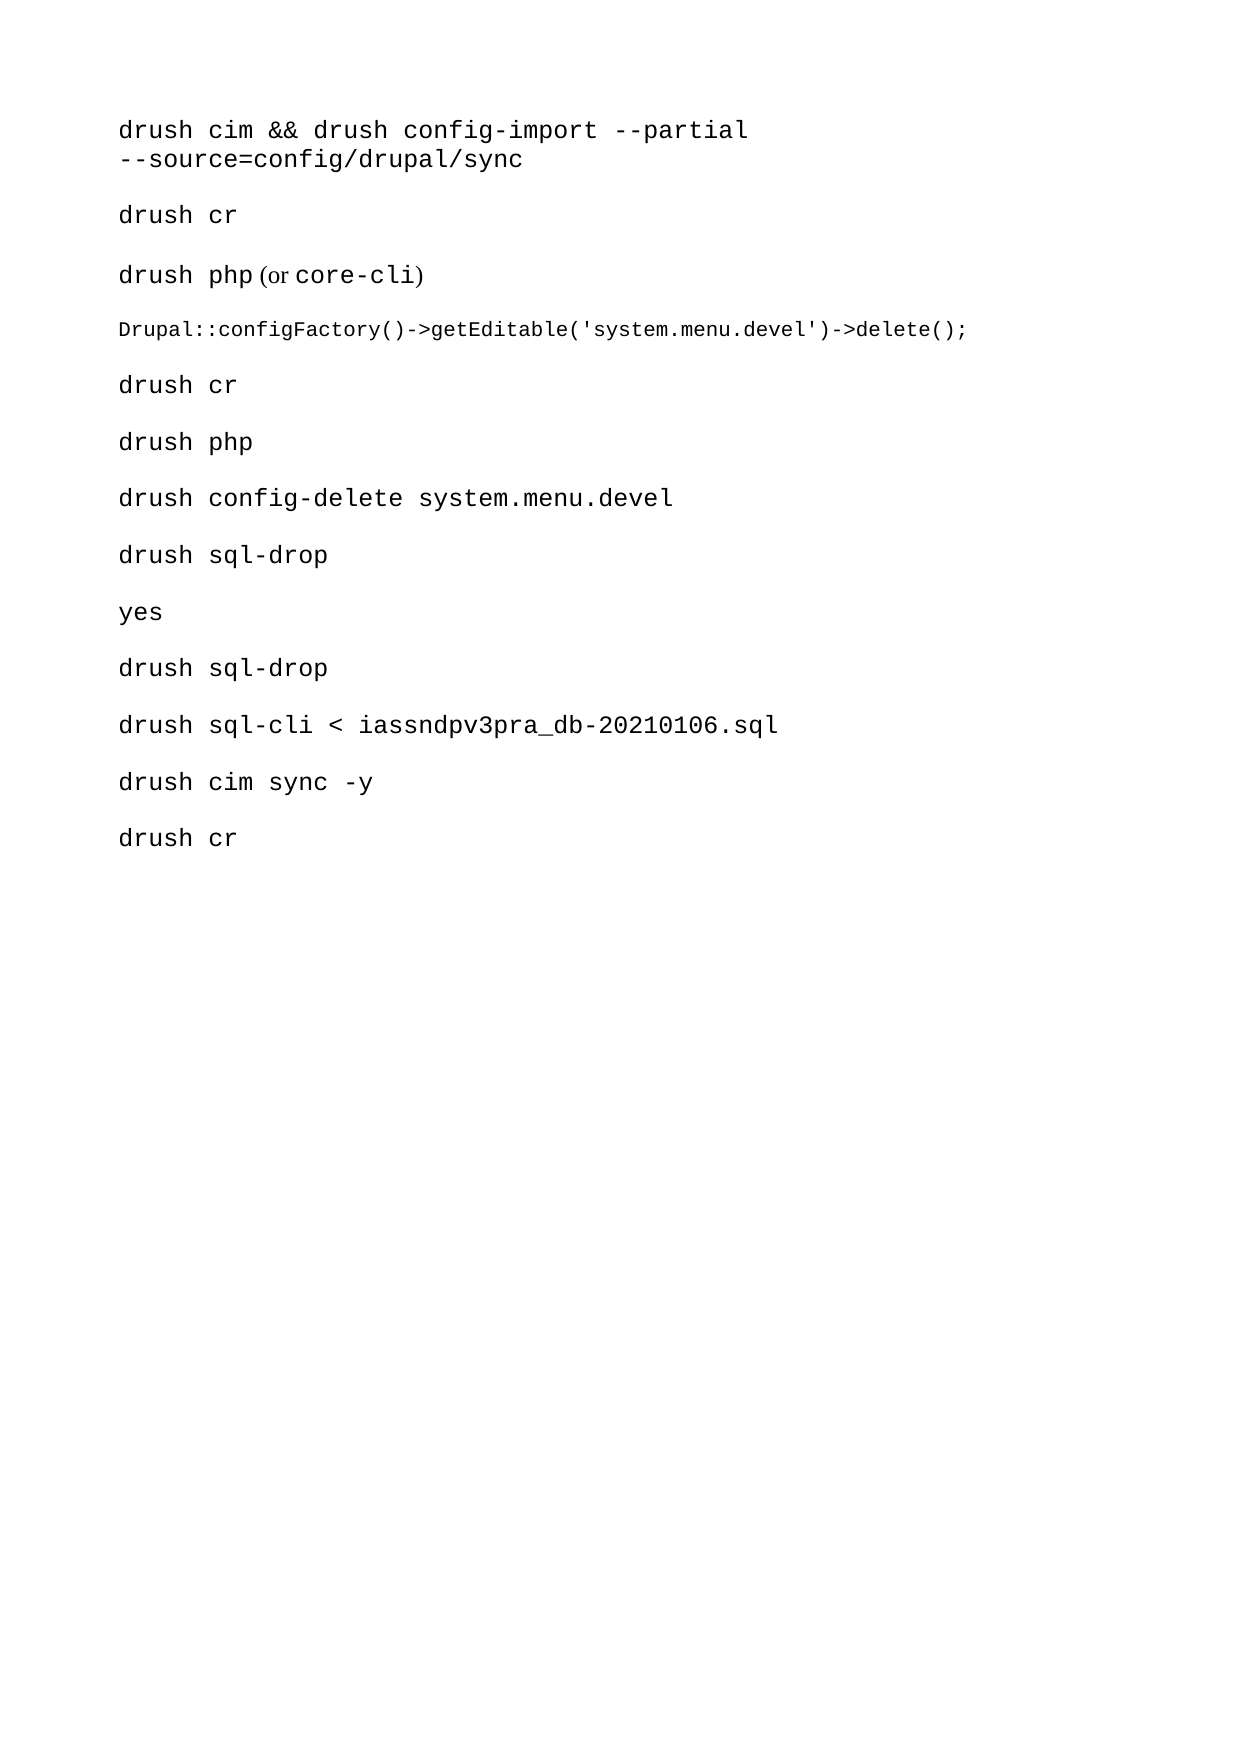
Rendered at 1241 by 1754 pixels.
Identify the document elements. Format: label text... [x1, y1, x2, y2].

text drush sql-drop [118, 542, 1122, 571]
text drush php (or core-cli) [118, 260, 1122, 291]
text drush cim && drush config-import --partial --source=config/drupal/sync [118, 118, 1122, 175]
text Drupal::configFactory()->getEditable('system.menu.devel')->delete(); [118, 319, 1122, 343]
text yes [118, 599, 1122, 627]
text drush config-delete system.menu.devel [118, 486, 1122, 514]
text drush sql-drop [118, 656, 1122, 684]
text drush cr [118, 203, 1122, 231]
text drush cr [118, 372, 1122, 401]
text drush sql-cli < iassndpv3pra_db-20210106.sql [118, 712, 1122, 741]
text drush cim sync -y [118, 769, 1122, 797]
text drush php [118, 429, 1122, 457]
text drush cr [118, 826, 1122, 854]
